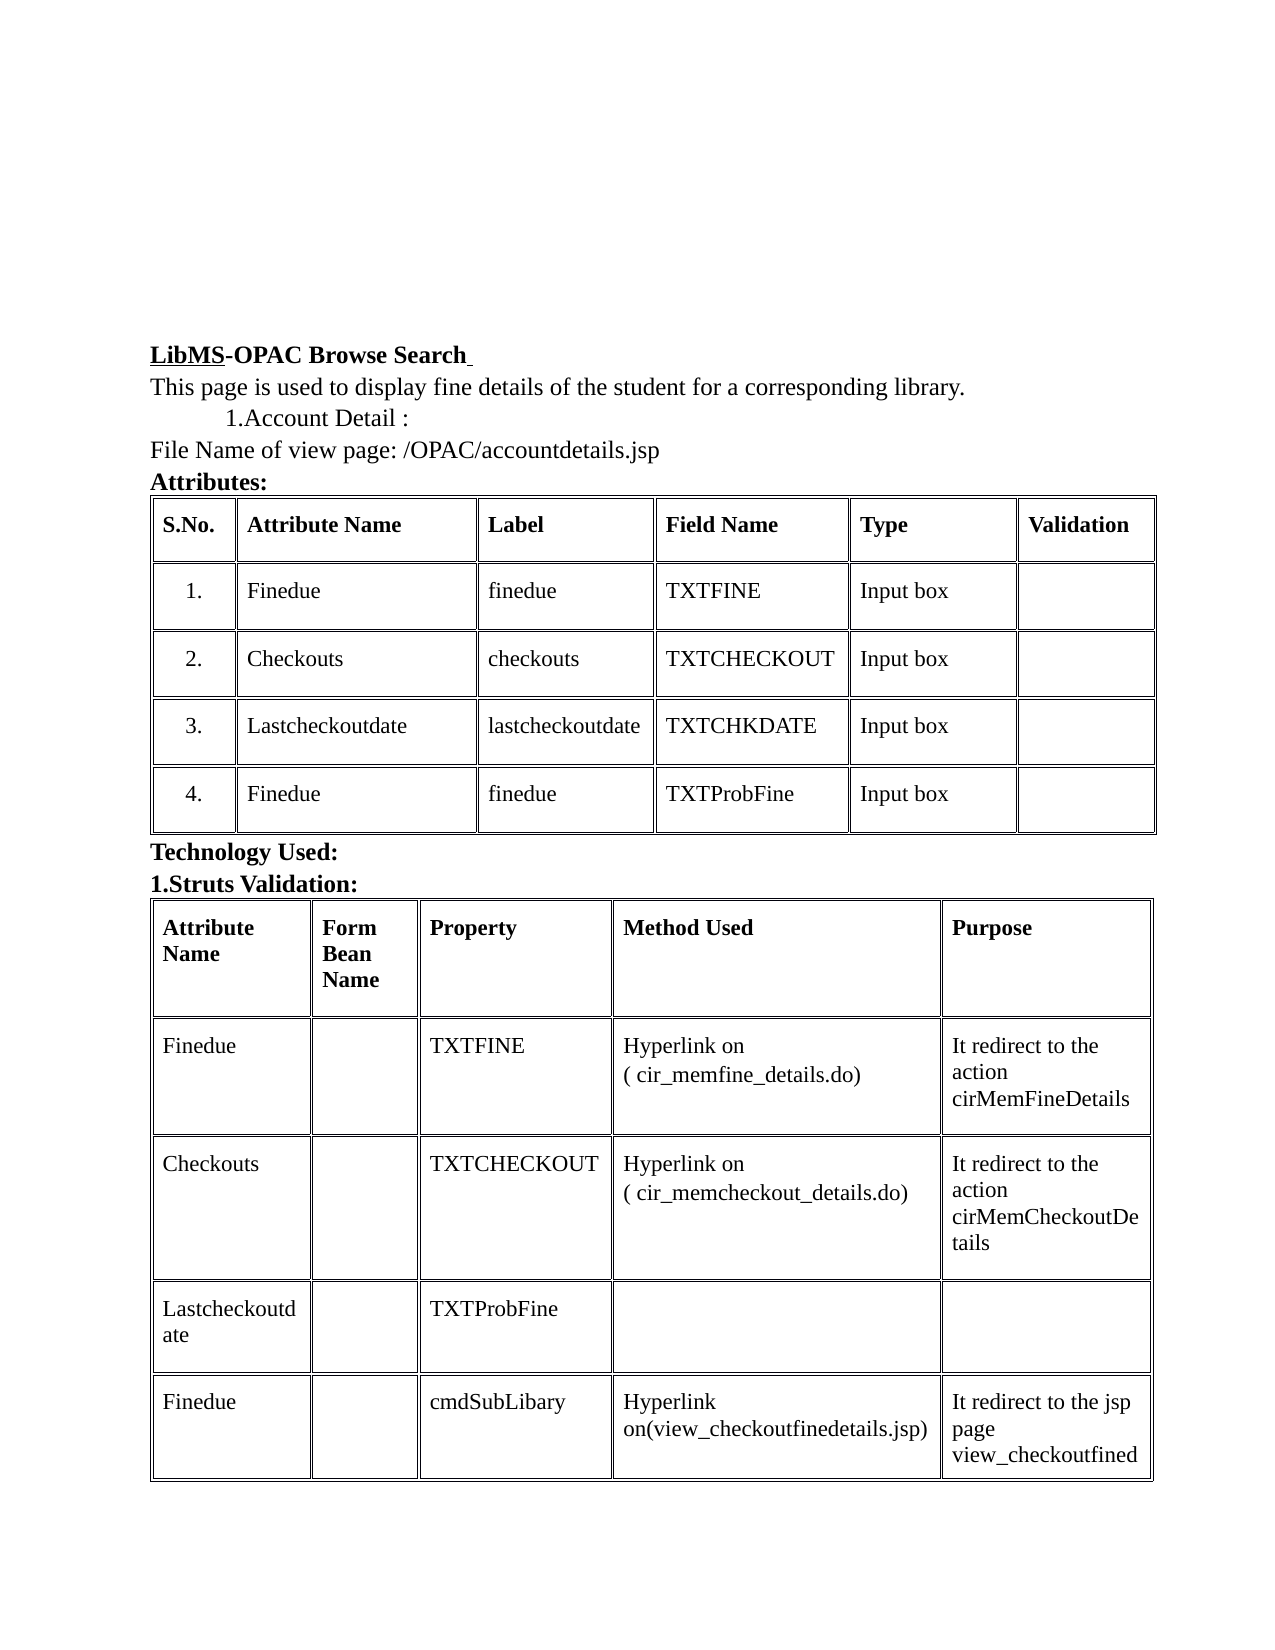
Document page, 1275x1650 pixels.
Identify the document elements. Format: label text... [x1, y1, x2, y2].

table_cell Finedue [238, 564, 476, 629]
table_cell [313, 1282, 417, 1372]
table_cell Finedue [154, 1376, 310, 1478]
table_cell Hyperlink on ( cir_memfine_details.do) [614, 1019, 940, 1134]
table_cell TXTCHKDATE [657, 700, 848, 764]
text LibMS-OPAC Browse Search [150, 340, 1125, 369]
table_cell Lastcheckoutdate [238, 700, 476, 764]
table_cell Hyperlink on ( cir_memcheckout_details.do) [614, 1137, 940, 1278]
table_cell It redirect to the action cirMemCheckoutDetails [943, 1137, 1150, 1278]
text Attributes: [150, 467, 1125, 495]
text This page is used to display fine details of the student for a corresponding library. [150, 372, 1125, 400]
table_cell Hyperlink on(view_checkoutfinedetails.jsp) [614, 1376, 940, 1478]
table_cell 3. [154, 700, 235, 764]
text 1.Struts Validation: [150, 869, 1125, 898]
table_cell TXTFINE [421, 1019, 611, 1134]
table_cell Input box [851, 700, 1016, 764]
table_header Type [851, 499, 1016, 561]
table_cell TXTProbFine [421, 1282, 611, 1372]
text Technology Used: [150, 837, 1125, 866]
table_cell It redirect to the action cirMemFineDetails [943, 1019, 1150, 1134]
table_cell [943, 1282, 1150, 1372]
table_cell Input box [851, 564, 1016, 629]
table_cell Finedue [154, 1019, 310, 1134]
table_cell [1019, 700, 1154, 764]
table_cell lastcheckoutdate [479, 700, 653, 764]
table_cell finedue [479, 768, 653, 832]
table_cell TXTCHECKOUT [421, 1137, 611, 1278]
table_cell Checkouts [238, 632, 476, 696]
table_cell [1019, 768, 1154, 832]
table_header Validation [1019, 499, 1154, 561]
table_cell TXTProbFine [657, 768, 848, 832]
text File Name of view page: /OPAC/accountdetails.jsp [150, 435, 1125, 464]
table_cell finedue [479, 564, 653, 629]
table_cell 4. [154, 768, 235, 832]
table_cell [313, 1137, 417, 1278]
table_header Property [421, 901, 611, 1016]
table_header S.No. [154, 499, 235, 561]
table_header Form Bean Name [313, 901, 417, 1016]
table_header Attribute Name [238, 499, 476, 561]
table_cell [1019, 564, 1154, 629]
table_cell Finedue [238, 768, 476, 832]
table_header Label [479, 499, 653, 561]
text 1.Account Detail : [225, 403, 1125, 432]
table_cell TXTCHECKOUT [657, 632, 848, 696]
table_cell Input box [851, 632, 1016, 696]
table_header Purpose [943, 901, 1150, 1016]
table_cell Lastcheckoutdate [154, 1282, 310, 1372]
table_cell [313, 1376, 417, 1478]
table_cell [313, 1019, 417, 1134]
table_cell [614, 1282, 940, 1372]
table_header Attribute Name [154, 901, 310, 1016]
table_header Method Used [614, 901, 940, 1016]
table_cell Checkouts [154, 1137, 310, 1278]
table_cell checkouts [479, 632, 653, 696]
table_cell 2. [154, 632, 235, 696]
table_cell cmdSubLibary [421, 1376, 611, 1478]
table_cell It redirect to the jsp page view_checkoutfined [943, 1376, 1150, 1478]
table_cell TXTFINE [657, 564, 848, 629]
table_cell 1. [154, 564, 235, 629]
table_header Field Name [657, 499, 848, 561]
table_cell Input box [851, 768, 1016, 832]
table_cell [1019, 632, 1154, 696]
